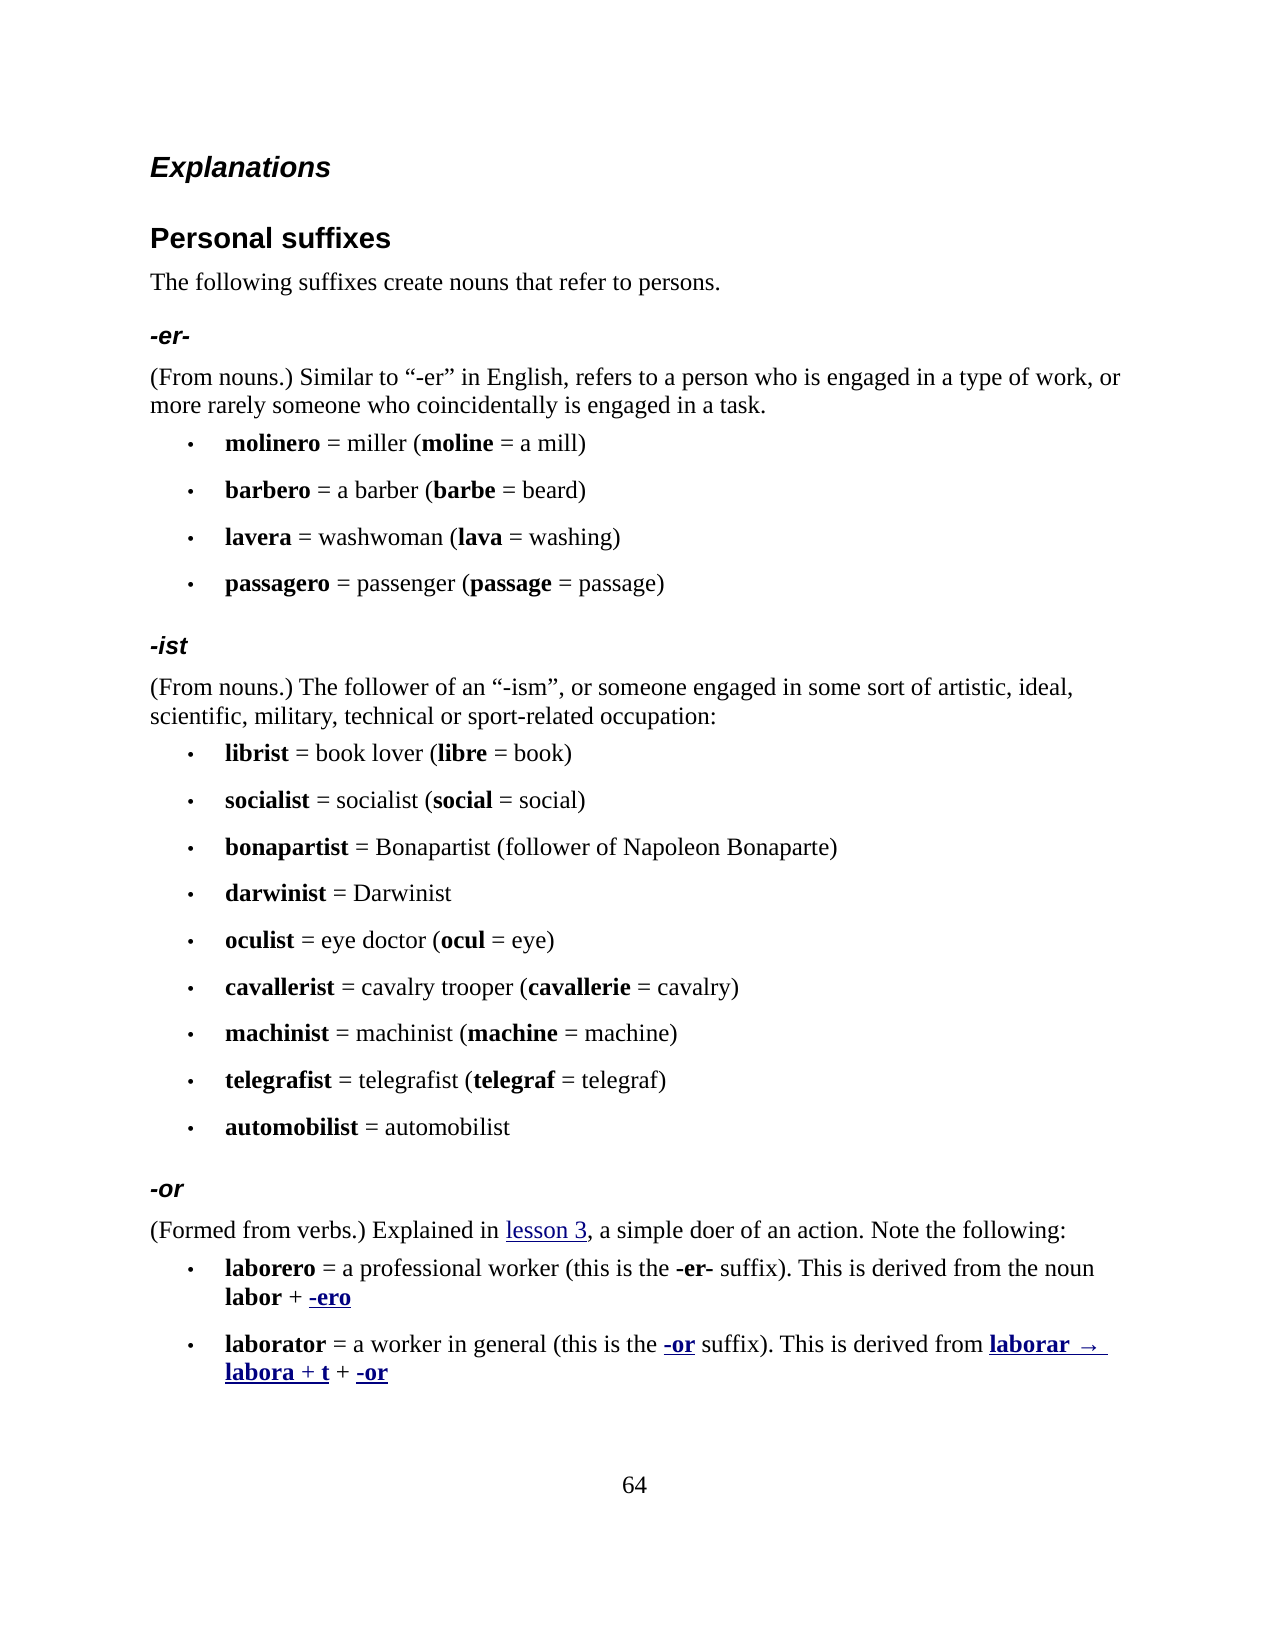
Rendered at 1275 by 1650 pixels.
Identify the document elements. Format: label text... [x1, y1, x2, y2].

list cavallerist = cavalry trooper (cavallerie = cavalry) [187, 972, 1125, 1001]
list barbero = a barber (barbe = beard) [187, 475, 1125, 504]
list telegrafist = telegrafist (telegraf = telegraf) [187, 1065, 1125, 1094]
subtitle Explanations [150, 150, 1125, 183]
subtitle -ist [150, 631, 1125, 659]
list machinist = machinist (machine = machine) [187, 1018, 1125, 1047]
list lavera = washwoman (lava = washing) [187, 522, 1125, 550]
list bonapartist = Bonapartist (follower of Napoleon Bonaparte) [187, 832, 1125, 861]
list molinero = miller (moline = a mill) [187, 428, 1125, 457]
list automobilist = automobilist [187, 1112, 1125, 1141]
list darwinist = Darwinist [187, 878, 1125, 907]
text (From nouns.) The follower of an “-ism”, or someone engaged in some sort of artistic, ideal, scientific, military, technical or sport-related occupation: [150, 672, 1125, 729]
subtitle -er- [150, 321, 1125, 349]
list librist = book lover (libre = book) [187, 738, 1125, 767]
list laborator = a worker in general (this is the -or suffix). This is derived from laborar → labora + t + -or [187, 1329, 1125, 1386]
subtitle -or [150, 1174, 1125, 1203]
subtitle Personal suffixes [150, 221, 1125, 254]
list socialist = socialist (social = social) [187, 785, 1125, 814]
list oculist = eye doctor (ocul = eye) [187, 925, 1125, 954]
text (Formed from verbs.) Explained in lesson 3, a simple doer of an action. Note the following: [150, 1216, 1125, 1244]
text (From nouns.) Similar to “-er” in English, refers to a person who is engaged in a type of work, or more rarely someone who coincidentally is engaged in a task. [150, 362, 1125, 419]
list passagero = passenger (passage = passage) [187, 568, 1125, 597]
text The following suffixes create nouns that refer to persons. [150, 267, 1125, 296]
list laborero = a professional worker (this is the -er- suffix). This is derived from the noun labor + -ero [187, 1253, 1125, 1311]
